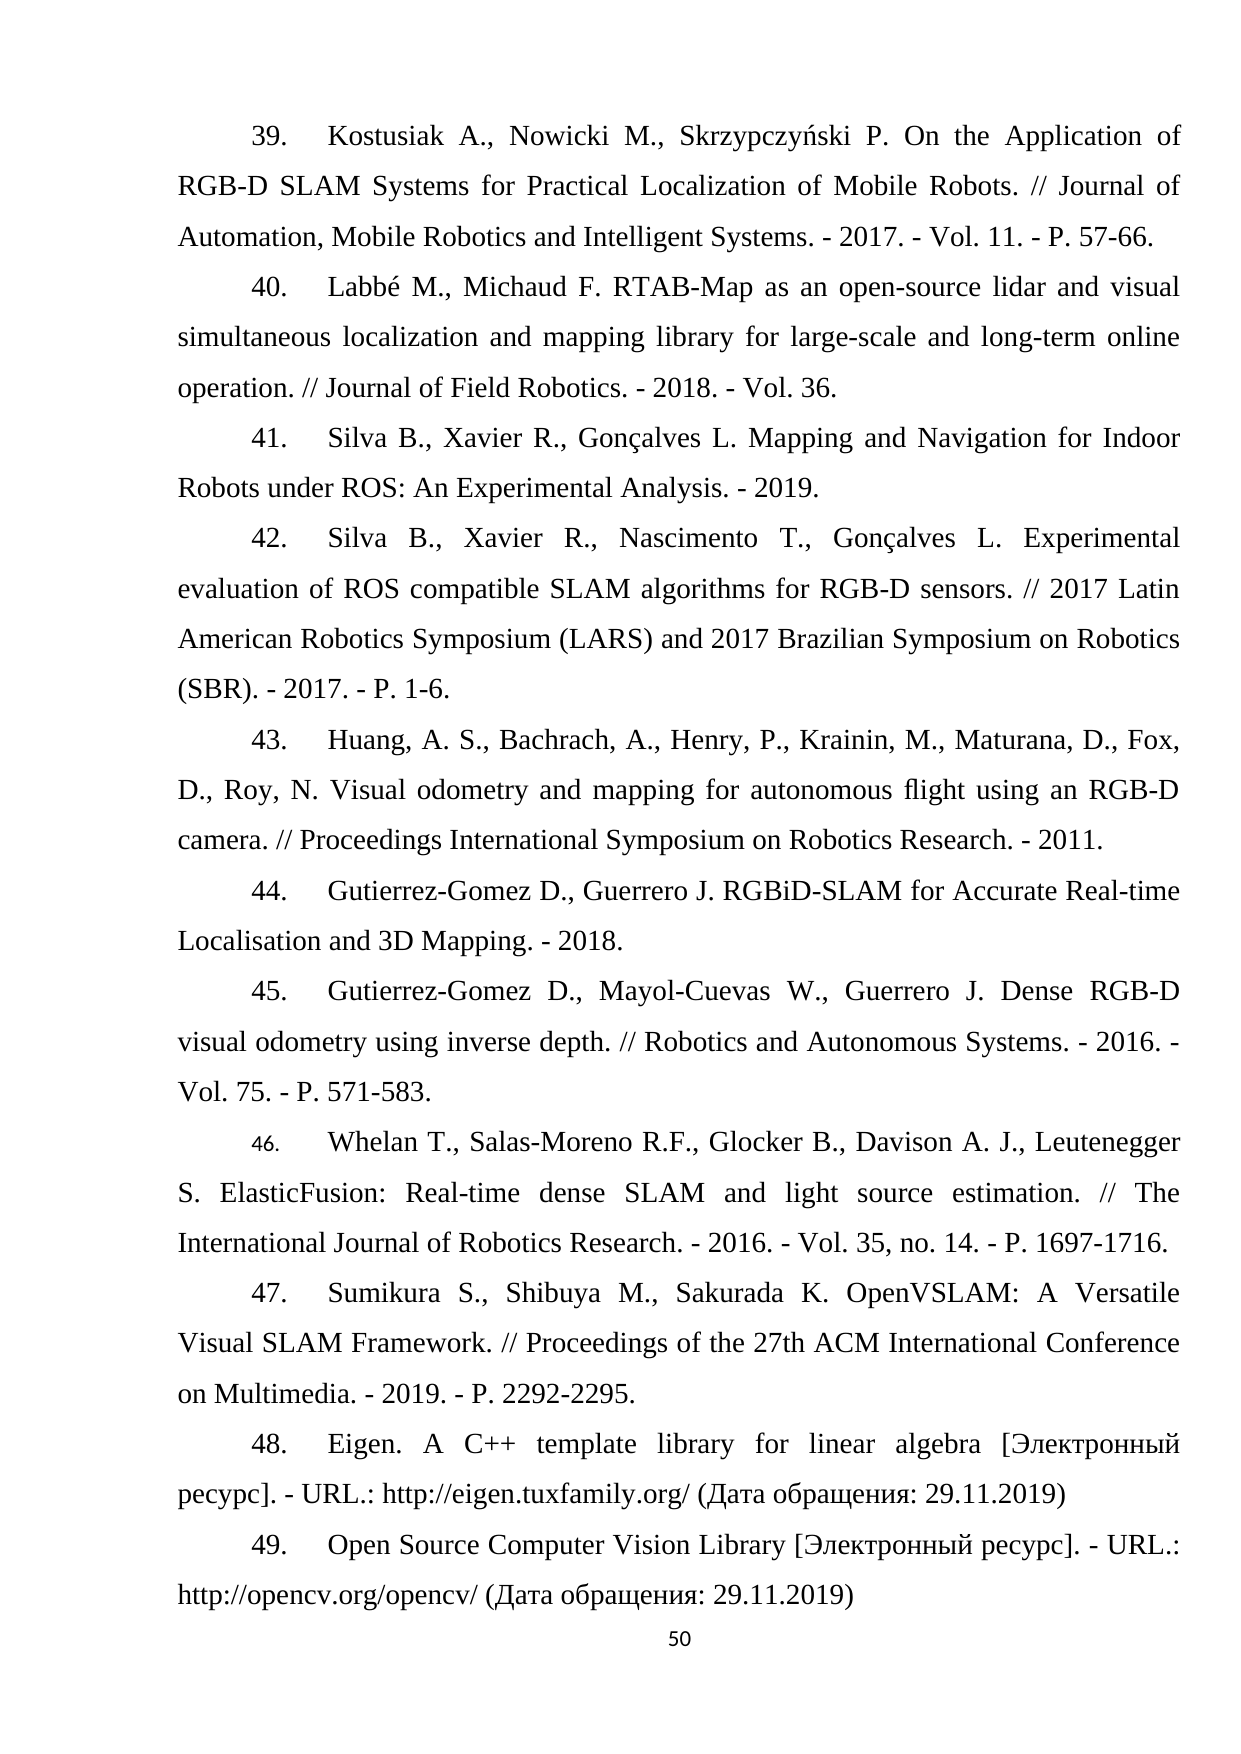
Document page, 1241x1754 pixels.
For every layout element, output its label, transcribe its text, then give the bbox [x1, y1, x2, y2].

list Eigen. A C++ template library for linear algebra [Электронный ресурс]. - URL.: http://eigen.tuxfamily.org/ (Дата обращения: 29.11.2019) [177, 1426, 1181, 1510]
list Huang, A. S., Bachrach, A., Henry, P., Krainin, M., Maturana, D., Fox, D., Roy, N. Visual odometry and mapping for autonomous ﬂight using an RGB-D camera. // Proceedings International Symposium on Robotics Research. - 2011. [177, 722, 1181, 856]
list Labbé M., Michaud F. RTAB-Map as an open-source lidar and visual simultaneous localization and mapping library for large-scale and long-term online operation. // Journal of Field Robotics. - 2018. - Vol. 36. [177, 269, 1181, 403]
list Silva B., Xavier R., Nascimento T., Gonçalves L. Experimental evaluation of ROS compatible SLAM algorithms for RGB-D sensors. // 2017 Latin American Robotics Symposium (LARS) and 2017 Brazilian Symposium on Robotics (SBR). - 2017. - P. 1-6. [177, 521, 1181, 705]
list Kostusiak A., Nowicki M., Skrzypczyński P. On the Application of RGB-D SLAM Systems for Practical Localization of Mobile Robots. // Journal of Automation, Mobile Robotics and Intelligent Systems. - 2017. - Vol. 11. - P. 57-66. [177, 118, 1181, 252]
list Silva B., Xavier R., Gonçalves L. Mapping and Navigation for Indoor Robots under ROS: An Experimental Analysis. - 2019. [177, 420, 1181, 504]
list Gutierrez-Gomez D., Mayol-Cuevas W., Guerrero J. Dense RGB-D visual odometry using inverse depth. // Robotics and Autonomous Systems. - 2016. - Vol. 75. - P. 571-583. [177, 973, 1181, 1108]
list Whelan T., Salas-Moreno R.F., Glocker B., Davison A. J., Leutenegger S. ElasticFusion: Real-time dense SLAM and light source estimation. // The International Journal of Robotics Research. - 2016. - Vol. 35, no. 14. - P. 1697-1716. [177, 1124, 1181, 1258]
list Gutierrez-Gomez D., Guerrero J. RGBiD-SLAM for Accurate Real-time Localisation and 3D Mapping. - 2018. [177, 873, 1181, 957]
list Open Source Computer Vision Library [Электронный ресурс]. - URL.: http://opencv.org/opencv/ (Дата обращения: 29.11.2019) [177, 1527, 1181, 1611]
list Sumikura S., Shibuya M., Sakurada K. OpenVSLAM: A Versatile Visual SLAM Framework. // Proceedings of the 27th ACM International Conference on Multimedia. - 2019. - P. 2292-2295. [177, 1275, 1181, 1409]
